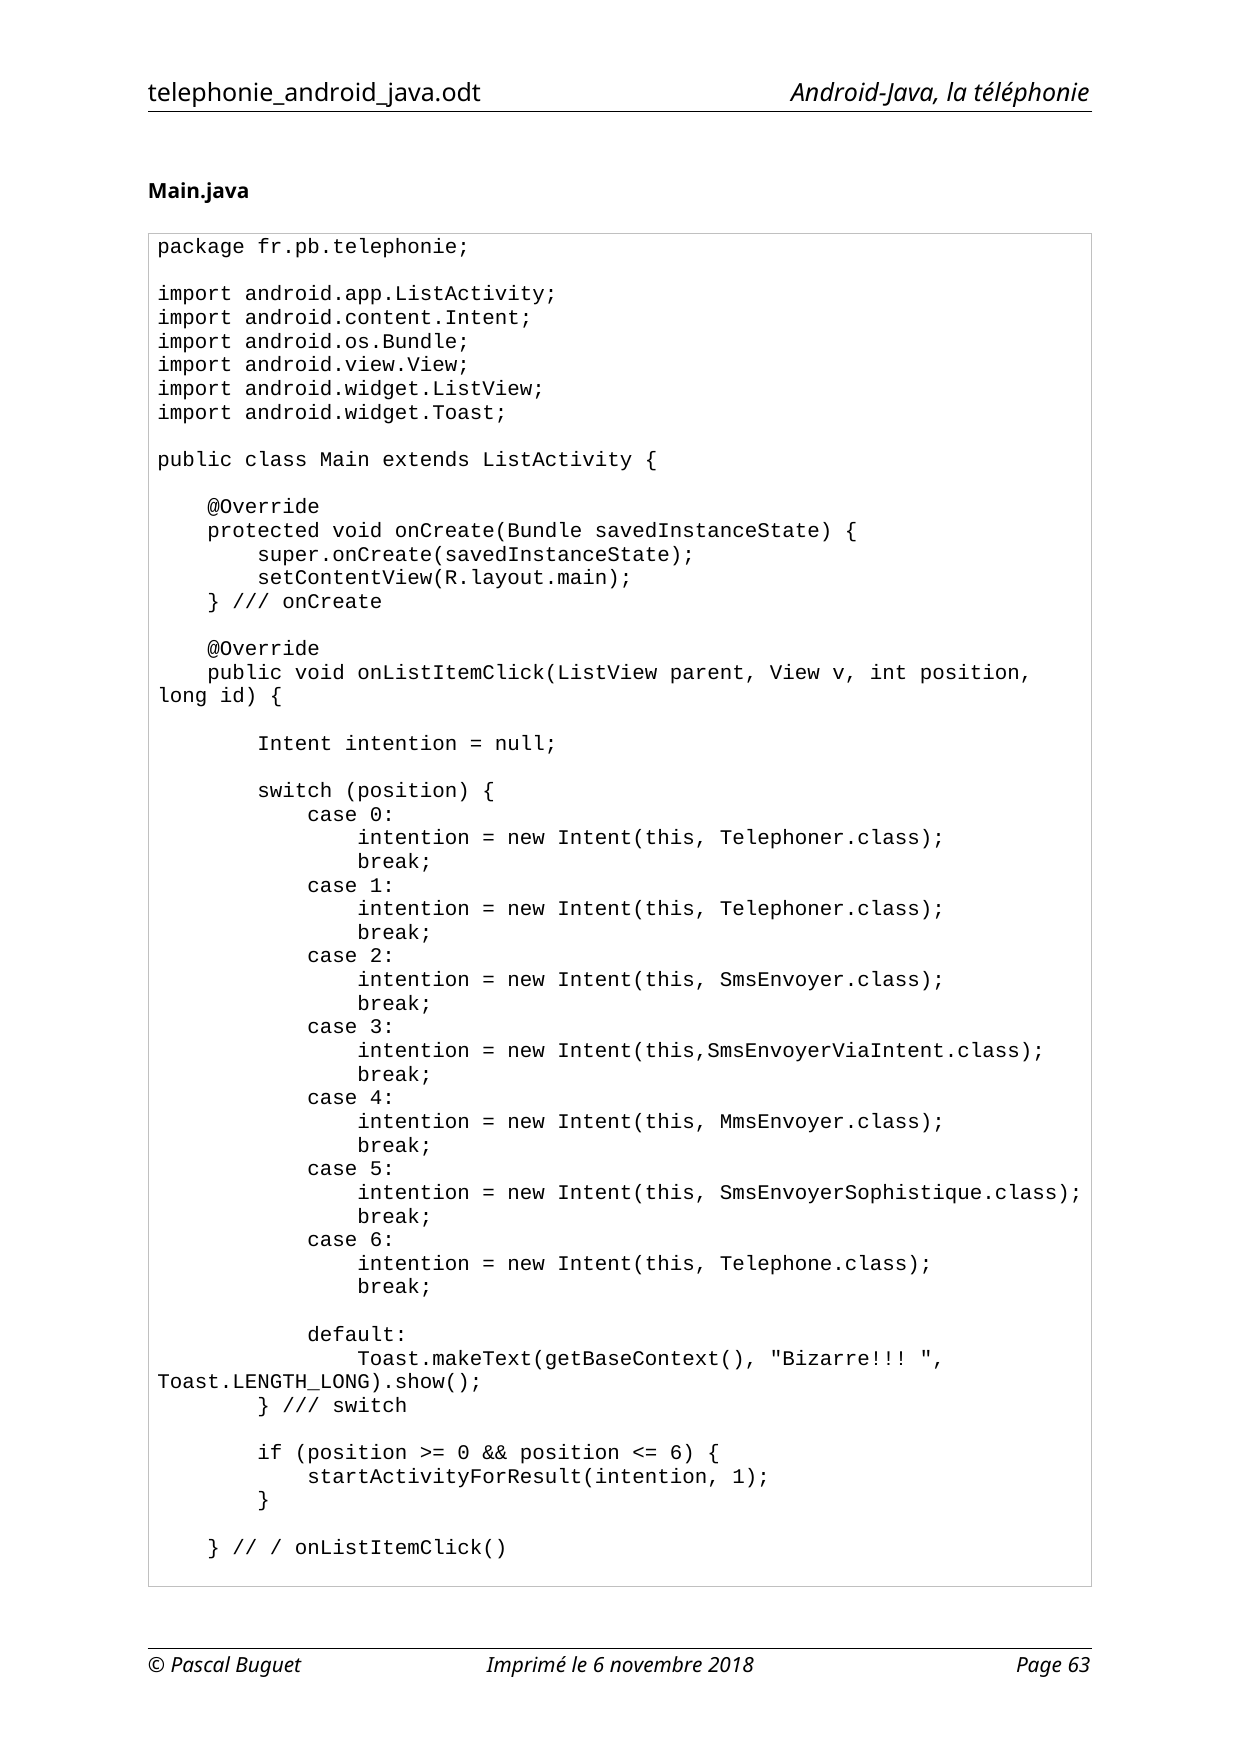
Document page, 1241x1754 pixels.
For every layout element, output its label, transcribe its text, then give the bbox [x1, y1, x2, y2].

text case 3: [149, 1013, 1091, 1037]
text case 5: [149, 1155, 1091, 1179]
text } [149, 1486, 1091, 1510]
text public class Main extends ListActivity { [149, 446, 1091, 469]
text case 4: [149, 1084, 1091, 1108]
text case 0: [149, 801, 1091, 824]
text break; [149, 1202, 1091, 1226]
text intention = new Intent(this, Telephone.class); [149, 1250, 1091, 1273]
text protected void onCreate(Bundle savedInstanceState) { [149, 517, 1091, 540]
text import android.app.ListActivity; [149, 280, 1091, 304]
text startActivityForResult(intention, 1); [149, 1463, 1091, 1486]
text break; [149, 1273, 1091, 1297]
text super.onCreate(savedInstanceState); [149, 540, 1091, 564]
text break; [149, 1132, 1091, 1155]
text setContentView(R.layout.main); [149, 564, 1091, 588]
text break; [149, 990, 1091, 1013]
text import android.os.Bundle; [149, 328, 1091, 351]
text intention = new Intent(this, SmsEnvoyer.class); [149, 966, 1091, 990]
text case 1: [149, 871, 1091, 895]
text case 6: [149, 1226, 1091, 1250]
text intention = new Intent(this, Telephoner.class); [149, 895, 1091, 919]
text } /// onCreate [149, 588, 1091, 611]
text intention = new Intent(this, SmsEnvoyerSophistique.class); [149, 1179, 1091, 1202]
text Toast.makeText(getBaseContext(), "Bizarre!!! ", Toast.LENGTH_LONG).show(); [149, 1344, 1091, 1392]
text intention = new Intent(this, Telephoner.class); [149, 824, 1091, 848]
text break; [149, 1061, 1091, 1084]
text break; [149, 848, 1091, 871]
text import android.widget.Toast; [149, 398, 1091, 422]
text break; [149, 919, 1091, 942]
text Main.java [148, 176, 1092, 204]
text import android.content.Intent; [149, 304, 1091, 328]
text package fr.pb.telephonie; [149, 234, 1091, 257]
text } /// switch [149, 1392, 1091, 1415]
text Intent intention = null; [149, 729, 1091, 753]
text } // / onListItemClick() [149, 1533, 1091, 1557]
text public void onListItemClick(ListView parent, View v, int position, long id) { [149, 659, 1091, 706]
text intention = new Intent(this, MmsEnvoyer.class); [149, 1108, 1091, 1132]
text import android.view.View; [149, 351, 1091, 375]
text case 2: [149, 942, 1091, 966]
text @Override [149, 493, 1091, 517]
text intention = new Intent(this,SmsEnvoyerViaIntent.class); [149, 1037, 1091, 1061]
text if (position >= 0 && position <= 6) { [149, 1439, 1091, 1463]
text @Override [149, 635, 1091, 659]
text switch (position) { [149, 777, 1091, 801]
text import android.widget.ListView; [149, 375, 1091, 398]
text default: [149, 1321, 1091, 1344]
